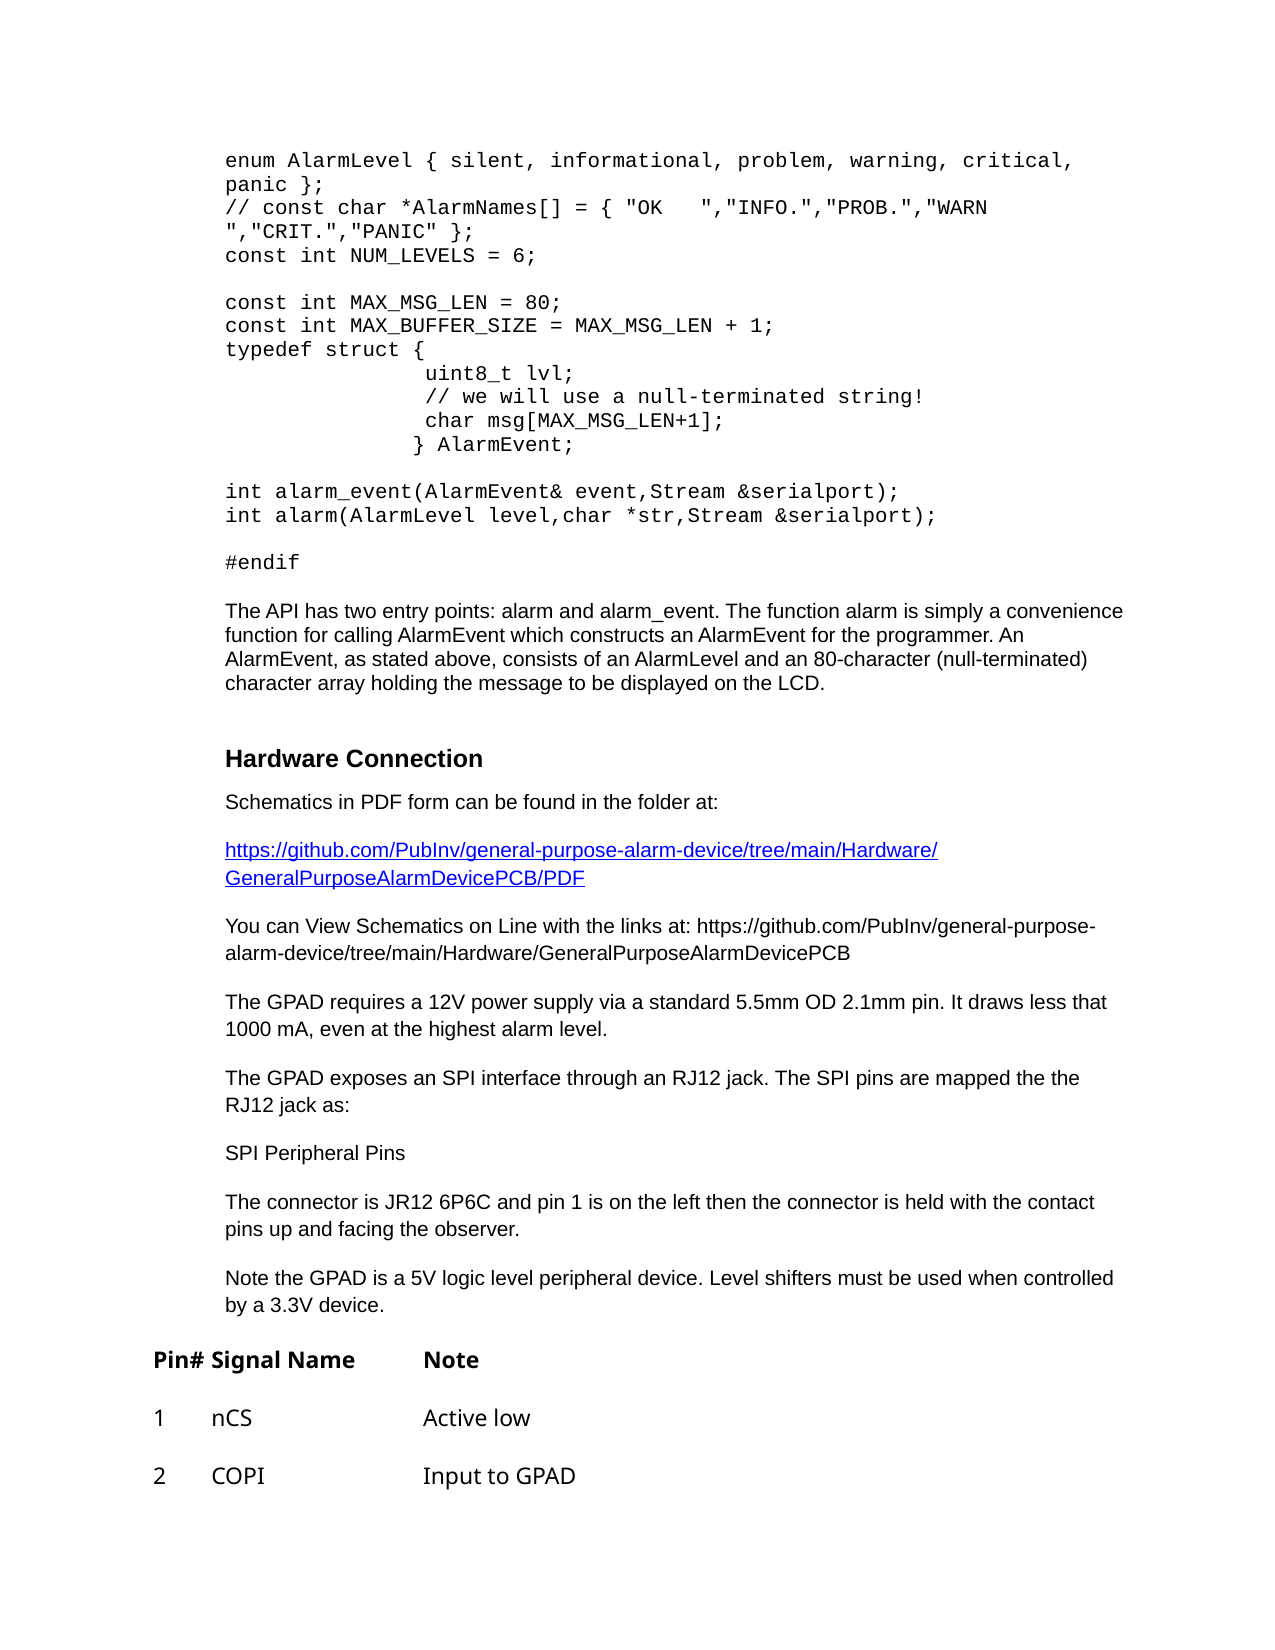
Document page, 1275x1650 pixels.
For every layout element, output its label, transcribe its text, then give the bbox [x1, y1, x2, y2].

list #endif [225, 552, 1125, 576]
list int alarm_event(AlarmEvent& event,Stream &serialport); [225, 481, 1125, 505]
table_cell nCS [208, 1399, 420, 1457]
list } AlarmEvent; [225, 434, 1125, 457]
list The GPAD exposes an SPI interface through an RJ12 jack. The SPI pins are mapped the the RJ12 jack as: [225, 1065, 1125, 1117]
list Note the GPAD is a 5V logic level peripheral device. Level shifters must be used when controlled by a 3.3V device. [225, 1265, 1125, 1317]
list uint8_t lvl; [225, 363, 1125, 386]
table_cell 2 [150, 1457, 208, 1494]
list https://github.com/PubInv/general-purpose-alarm-device/tree/main/Hardware/GeneralPurposeAlarmDevicePCB/PDF [225, 838, 1125, 889]
list const int NUM_LEVELS = 6; [225, 244, 1125, 268]
table_header Note [420, 1341, 853, 1399]
table_cell Active low [420, 1399, 853, 1457]
list // const char *AlarmNames[] = { "OK ","INFO.","PROB.","WARN ","CRIT.","PANIC" }; [225, 197, 1125, 244]
table_cell COPI [208, 1457, 420, 1494]
list const int MAX_BUFFER_SIZE = MAX_MSG_LEN + 1; [225, 316, 1125, 339]
list char msg[MAX_MSG_LEN+1]; [225, 410, 1125, 434]
list int alarm(AlarmLevel level,char *str,Stream &serialport); [225, 505, 1125, 528]
list The GPAD requires a 12V power supply via a standard 5.5mm OD 2.1mm pin. It draws less that 1000 mA, even at the highest alarm level. [225, 989, 1125, 1041]
list You can View Schematics on Line with the links at: https://github.com/PubInv/general-purpose-alarm-device/tree/main/Hardware/GeneralPurposeAlarmDevicePCB [225, 914, 1125, 965]
list The connector is JR12 6P6C and pin 1 is on the left then the connector is held with the contact pins up and facing the observer. [225, 1189, 1125, 1241]
table_cell Input to GPAD [420, 1457, 853, 1494]
list typedef struct { [225, 339, 1125, 363]
table_header Signal Name [208, 1341, 420, 1399]
table_cell 1 [150, 1399, 208, 1457]
list Schematics in PDF form can be found in the folder at: [225, 789, 1125, 813]
list SPI Peripheral Pins [225, 1141, 1125, 1165]
list const int MAX_MSG_LEN = 80; [225, 292, 1125, 316]
list enum AlarmLevel { silent, informational, problem, warning, critical, panic }; [225, 150, 1125, 197]
list The API has two entry points: alarm and alarm_event. The function alarm is simply a convenience function for calling AlarmEvent which constructs an AlarmEvent for the programmer. An AlarmEvent, as stated above, consists of an AlarmLevel and an 80-character (null-terminated) character array holding the message to be displayed on the LCD. [225, 599, 1125, 695]
list // we will use a null-terminated string! [225, 386, 1125, 410]
subtitle Hardware Connection [225, 744, 1125, 773]
table_header Pin# [150, 1341, 208, 1399]
